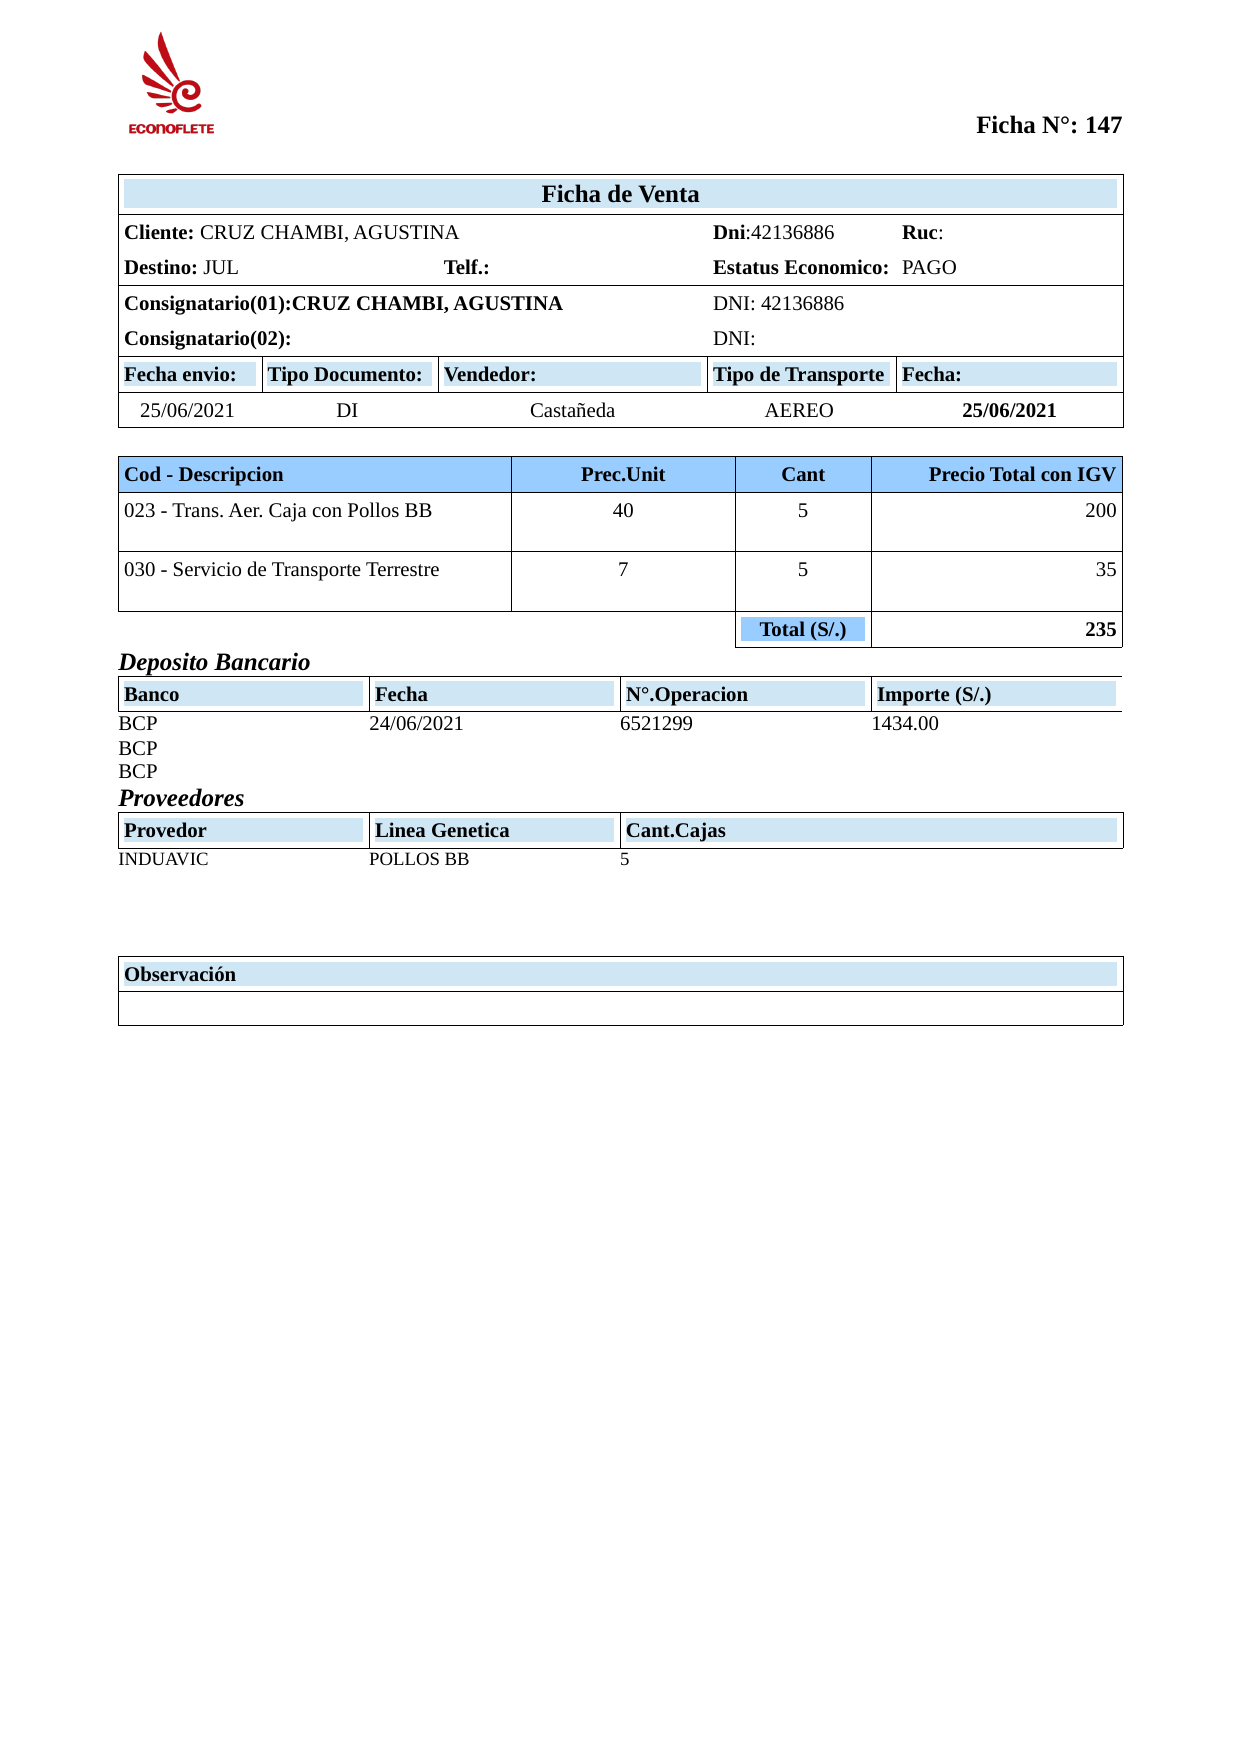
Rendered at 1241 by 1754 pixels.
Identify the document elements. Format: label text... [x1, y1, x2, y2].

table_header Precio Total con IGV [872, 457, 1122, 492]
table_cell [369, 913, 620, 934]
picture [118, 31, 225, 134]
table_cell [118, 612, 511, 647]
table_cell [118, 870, 369, 891]
table_header N°.Operacion [621, 677, 871, 711]
table_cell [369, 934, 620, 956]
table_cell [871, 735, 1122, 759]
table_cell 5 [736, 552, 871, 611]
table_cell [369, 870, 620, 891]
table_header Observación [119, 957, 1123, 991]
table_cell Vendedor: [439, 357, 707, 392]
table_cell 235 [872, 612, 1122, 647]
table_cell 35 [872, 552, 1122, 611]
table_header Linea Genetica [370, 813, 620, 848]
table_header Importe (S/.) [872, 677, 1122, 711]
table_cell [620, 870, 1123, 891]
table_cell Ruc: [896, 215, 1123, 249]
table_header Cod - Descripcion [119, 457, 511, 492]
table_cell [620, 913, 1123, 934]
table_cell [620, 760, 871, 783]
table_cell [119, 992, 1123, 1024]
table_cell [871, 760, 1122, 783]
table_header Ficha de Venta [119, 175, 1123, 214]
table_cell BCP [118, 760, 369, 783]
table_cell 023 - Trans. Aer. Caja con Pollos BB [119, 493, 511, 551]
table_cell Castañeda [438, 393, 707, 427]
table_cell [620, 934, 1123, 956]
table_cell Telf.: [438, 249, 707, 285]
table_cell 1434.00 [871, 712, 1122, 735]
table_cell Total (S/.) [736, 612, 871, 647]
table_cell Destino: JUL [119, 249, 438, 285]
table_cell Consignatario(02): [119, 321, 707, 356]
table_cell POLLOS BB [369, 849, 620, 869]
table_header Banco [119, 677, 369, 711]
text Proveedores [118, 783, 1122, 812]
table_cell 6521299 [620, 712, 871, 735]
table_cell DI [262, 393, 438, 427]
table_cell DNI: [707, 321, 1123, 356]
table_cell [369, 760, 620, 783]
table_cell Cliente: CRUZ CHAMBI, AGUSTINA [119, 215, 707, 249]
table_cell AEREO [707, 393, 896, 427]
table_cell [369, 735, 620, 759]
table_cell 5 [620, 849, 1123, 869]
table_cell [511, 612, 735, 647]
table_cell [620, 735, 871, 759]
table_header Provedor [119, 813, 369, 848]
table_cell [620, 891, 1123, 913]
table_cell 24/06/2021 [369, 712, 620, 735]
table_cell [118, 934, 369, 956]
table_header Cant [736, 457, 871, 492]
table_header Prec.Unit [512, 457, 735, 492]
table_cell Consignatario(01):CRUZ CHAMBI, AGUSTINA [119, 286, 707, 321]
table_cell Tipo de Transporte [708, 357, 896, 392]
table_cell 25/06/2021 [119, 393, 262, 427]
table_cell Tipo Documento: [263, 357, 438, 392]
table_cell 7 [512, 552, 735, 611]
table_header Fecha [370, 677, 620, 711]
table_cell PAGO [896, 249, 1123, 285]
table_cell 030 - Servicio de Transporte Terrestre [119, 552, 511, 611]
table_header Cant.Cajas [621, 813, 1123, 848]
table_cell [369, 891, 620, 913]
table_cell INDUAVIC [118, 849, 369, 869]
table_cell BCP [118, 735, 369, 759]
table_cell Fecha envio: [119, 357, 262, 392]
table_cell 200 [872, 493, 1122, 551]
table_cell Estatus Economico: [707, 249, 896, 285]
table_cell BCP [118, 712, 369, 735]
table_cell [118, 913, 369, 934]
table_cell 5 [736, 493, 871, 551]
table_cell 25/06/2021 [896, 393, 1123, 427]
table_cell Dni:42136886 [707, 215, 896, 249]
table_cell DNI: 42136886 [707, 286, 1123, 321]
text Deposito Bancario [118, 647, 1122, 676]
table_cell Fecha: [897, 357, 1123, 392]
table_cell 40 [512, 493, 735, 551]
table_cell [118, 891, 369, 913]
